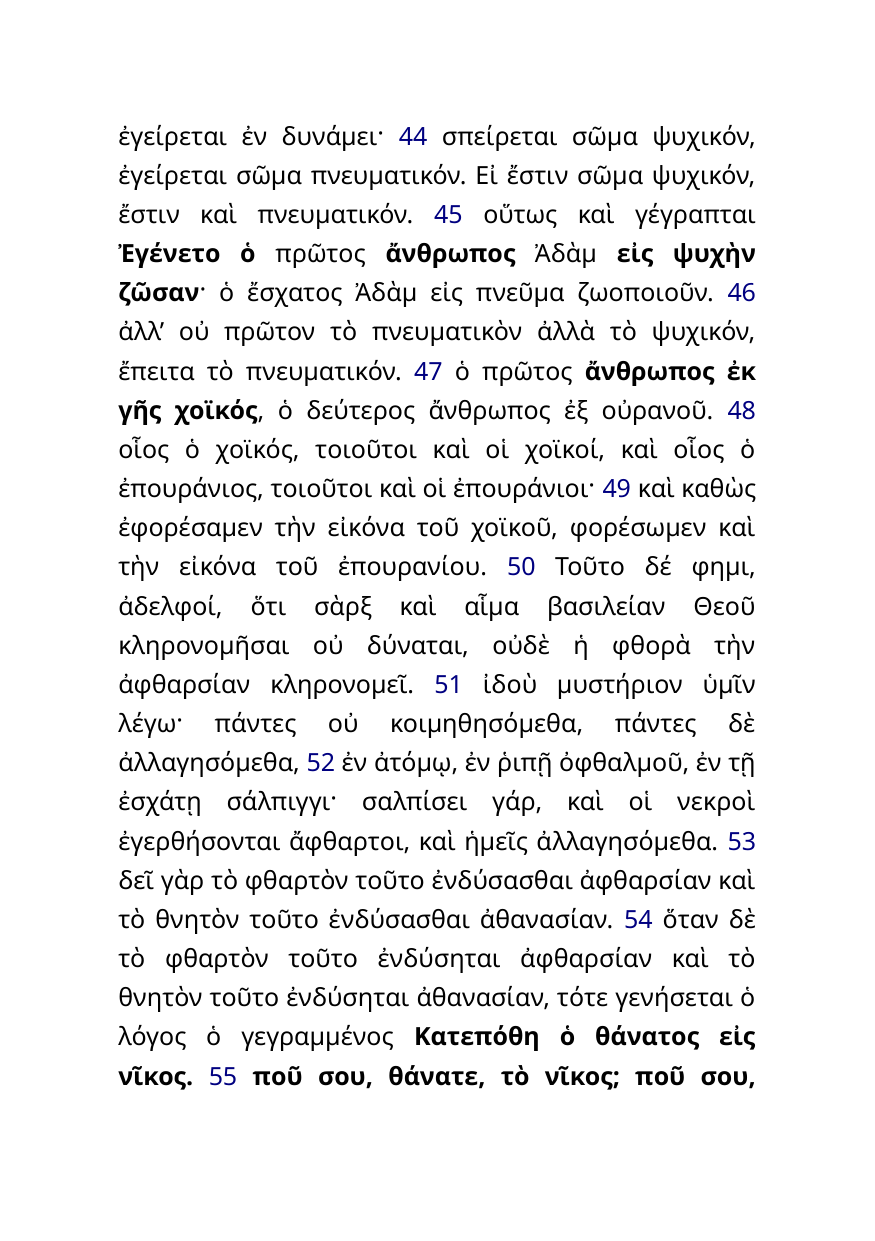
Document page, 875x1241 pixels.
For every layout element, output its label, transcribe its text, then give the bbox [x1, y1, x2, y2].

text ἐγείρεται ἐν δυνάμει· 44 σπείρεται σῶμα ψυχικόν, ἐγείρεται σῶμα πνευματικόν. Εἰ ἔστιν σῶμα ψυχικόν, ἔστιν καὶ πνευματικόν. 45 οὕτως καὶ γέγραπται Ἐγένετο ὁ πρῶτος ἄνθρωπος Ἀδὰμ εἰς ψυχὴν ζῶσαν· ὁ ἔσχατος Ἀδὰμ εἰς πνεῦμα ζωοποιοῦν. 46 ἀλλ’ οὐ πρῶτον τὸ πνευματικὸν ἀλλὰ τὸ ψυχικόν, ἔπειτα τὸ πνευματικόν. 47 ὁ πρῶτος ἄνθρωπος ἐκ γῆς χοϊκός, ὁ δεύτερος ἄνθρωπος ἐξ οὐρανοῦ. 48 οἷος ὁ χοϊκός, τοιοῦτοι καὶ οἱ χοϊκοί, καὶ οἷος ὁ ἐπουράνιος, τοιοῦτοι καὶ οἱ ἐπουράνιοι· 49 καὶ καθὼς ἐφορέσαμεν τὴν εἰκόνα τοῦ χοϊκοῦ, φορέσωμεν καὶ τὴν εἰκόνα τοῦ ἐπουρανίου. 50 Τοῦτο δέ φημι, ἀδελφοί, ὅτι σὰρξ καὶ αἷμα βασιλείαν Θεοῦ κληρονομῆσαι οὐ δύναται, οὐδὲ ἡ φθορὰ τὴν ἀφθαρσίαν κληρονομεῖ. 51 ἰδοὺ μυστήριον ὑμῖν λέγω· πάντες οὐ κοιμηθησόμεθα, πάντες δὲ ἀλλαγησόμεθα, 52 ἐν ἀτόμῳ, ἐν ῥιπῇ ὀφθαλμοῦ, ἐν τῇ ἐσχάτῃ σάλπιγγι· σαλπίσει γάρ, καὶ οἱ νεκροὶ ἐγερθήσονται ἄφθαρτοι, καὶ ἡμεῖς ἀλλαγησόμεθα. 53 δεῖ γὰρ τὸ φθαρτὸν τοῦτο ἐνδύσασθαι ἀφθαρσίαν καὶ τὸ θνητὸν τοῦτο ἐνδύσασθαι ἀθανασίαν. 54 ὅταν δὲ τὸ φθαρτὸν τοῦτο ἐνδύσηται ἀφθαρσίαν καὶ τὸ θνητὸν τοῦτο ἐνδύσηται ἀθανασίαν, τότε γενήσεται ὁ λόγος ὁ γεγραμμένος Κατεπόθη ὁ θάνατος εἰς νῖκος. 55 ποῦ σου, θάνατε, τὸ νῖκος; ποῦ σου, [118, 118, 756, 1092]
